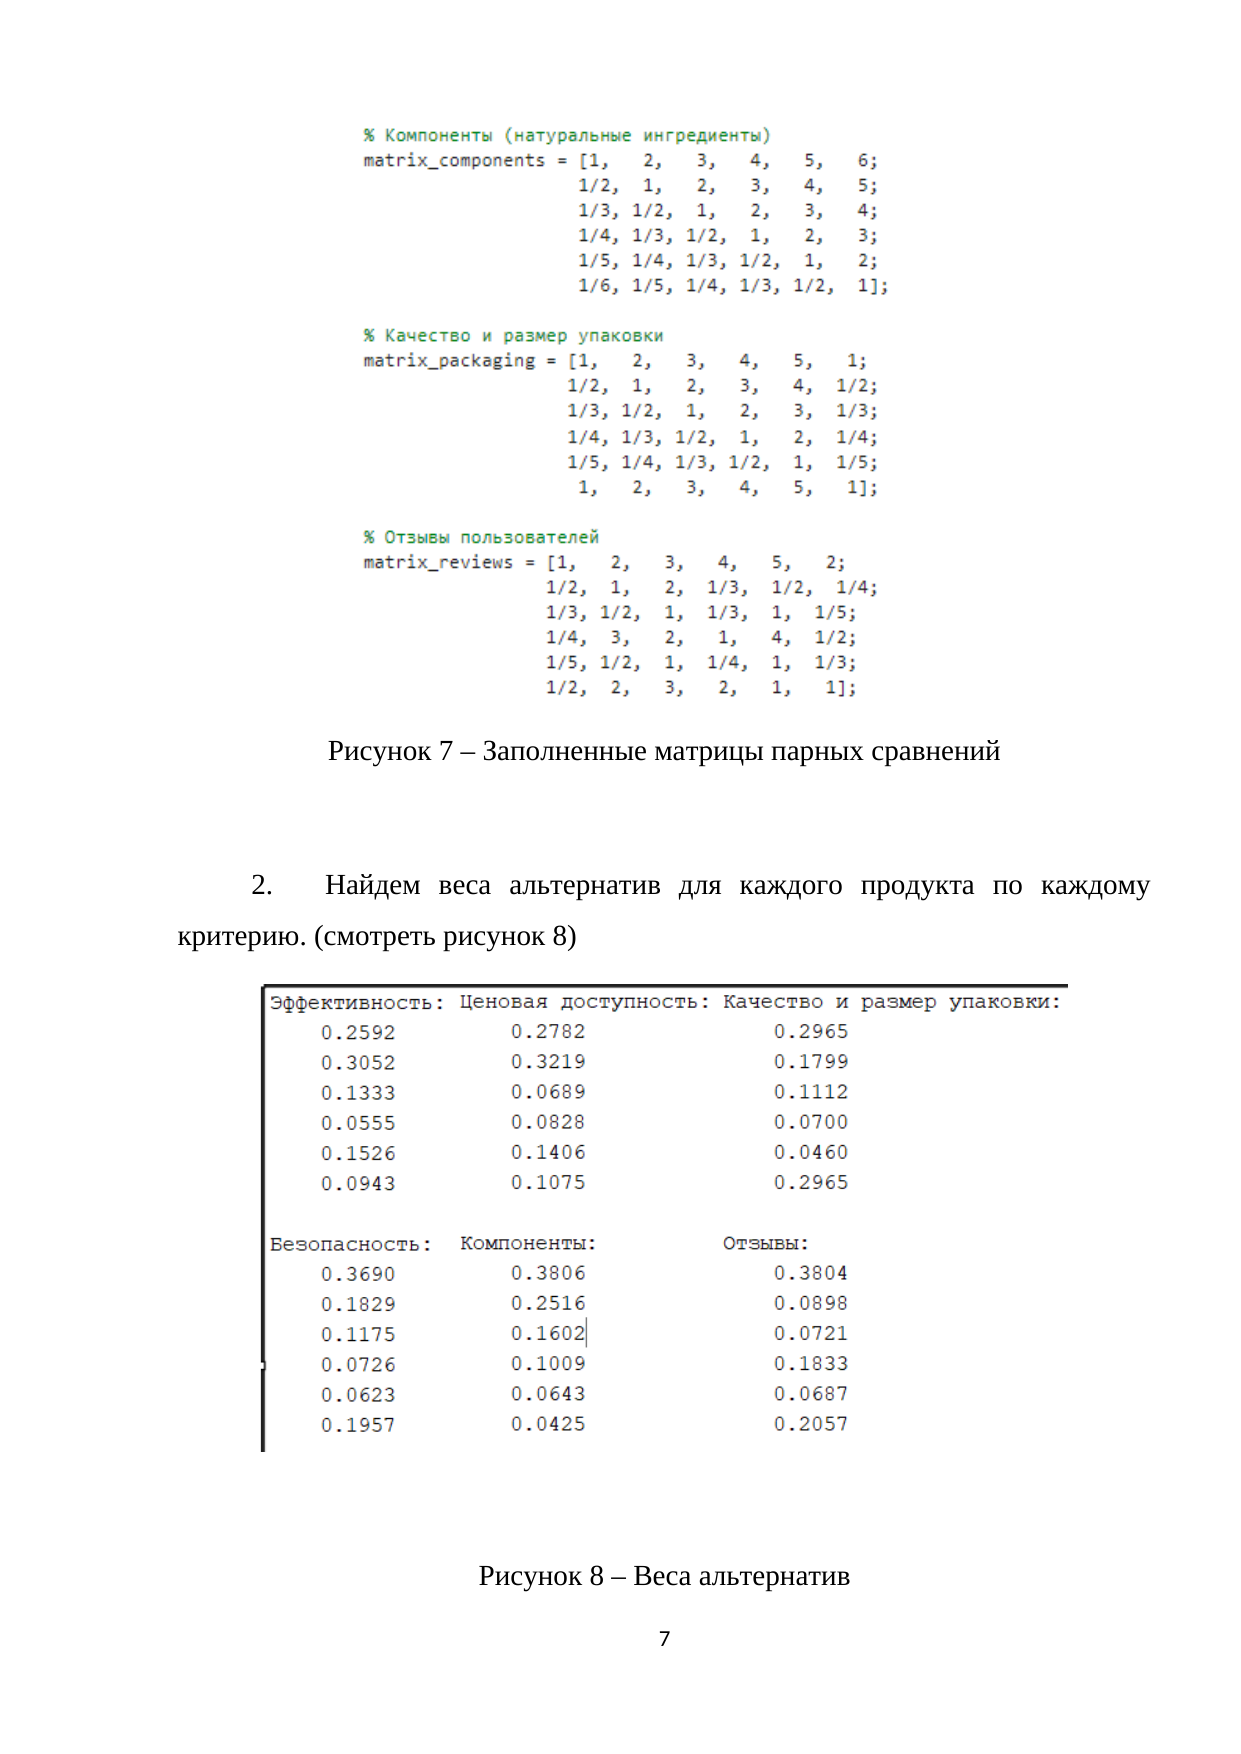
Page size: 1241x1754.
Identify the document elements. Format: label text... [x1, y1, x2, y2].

text Рисунок 8 – Веса альтернатив [177, 1558, 1152, 1591]
text Рисунок 7 – Заполненные матрицы парных сравнений [177, 118, 1152, 767]
picture [260, 984, 1068, 1452]
list Найдем веса альтернатив для каждого продукта по каждому критерию. (смотреть рисунок 8) [177, 867, 1152, 951]
picture [341, 118, 988, 717]
